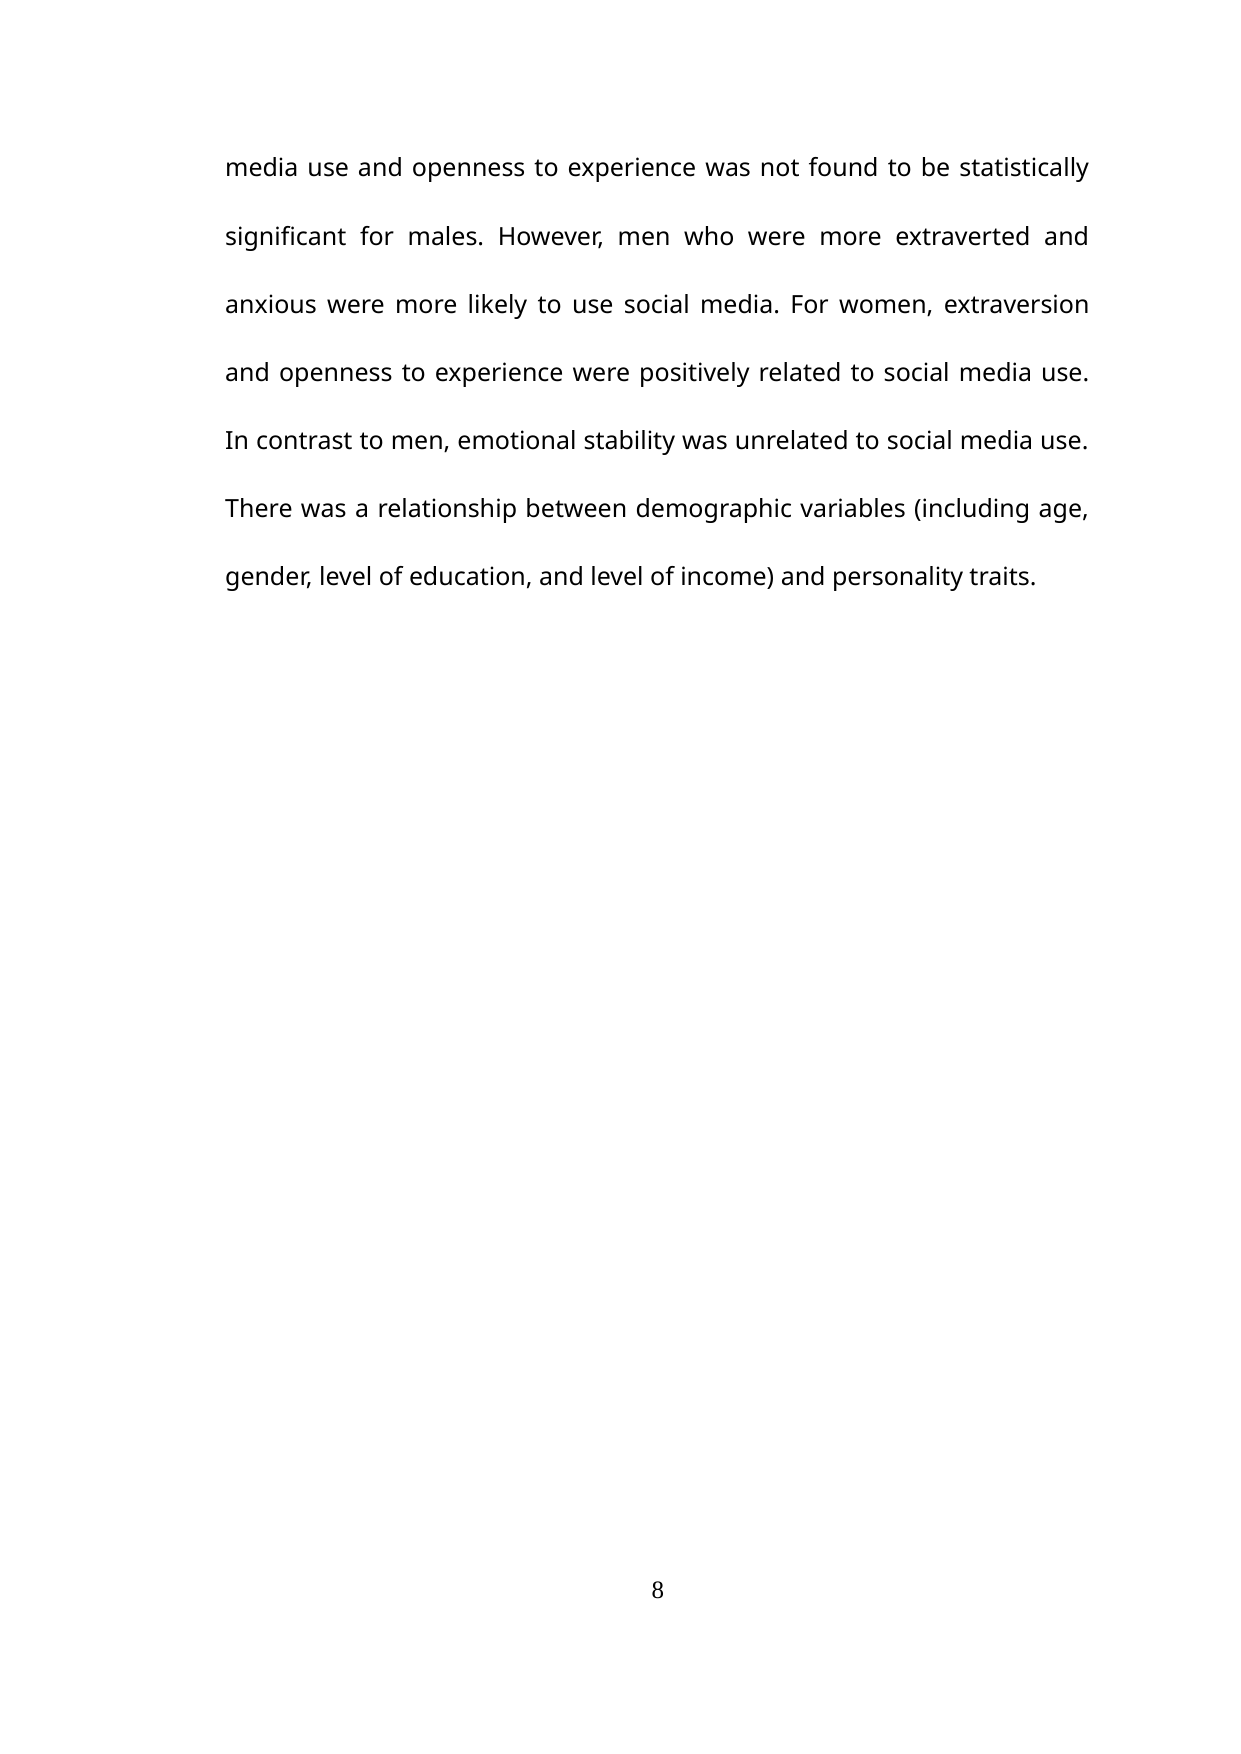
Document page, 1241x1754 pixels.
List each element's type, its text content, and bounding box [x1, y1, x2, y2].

text media use and openness to experience was not found to be statistically significant for males. However, men who were more extraverted and anxious were more likely to use social media. For women, extraversion and openness to experience were positively related to social media use. In contrast to men, emotional stability was unrelated to social media use. There was a relationship between demographic variables (including age, gender, level of education, and level of income) and personality traits. [225, 150, 1090, 593]
